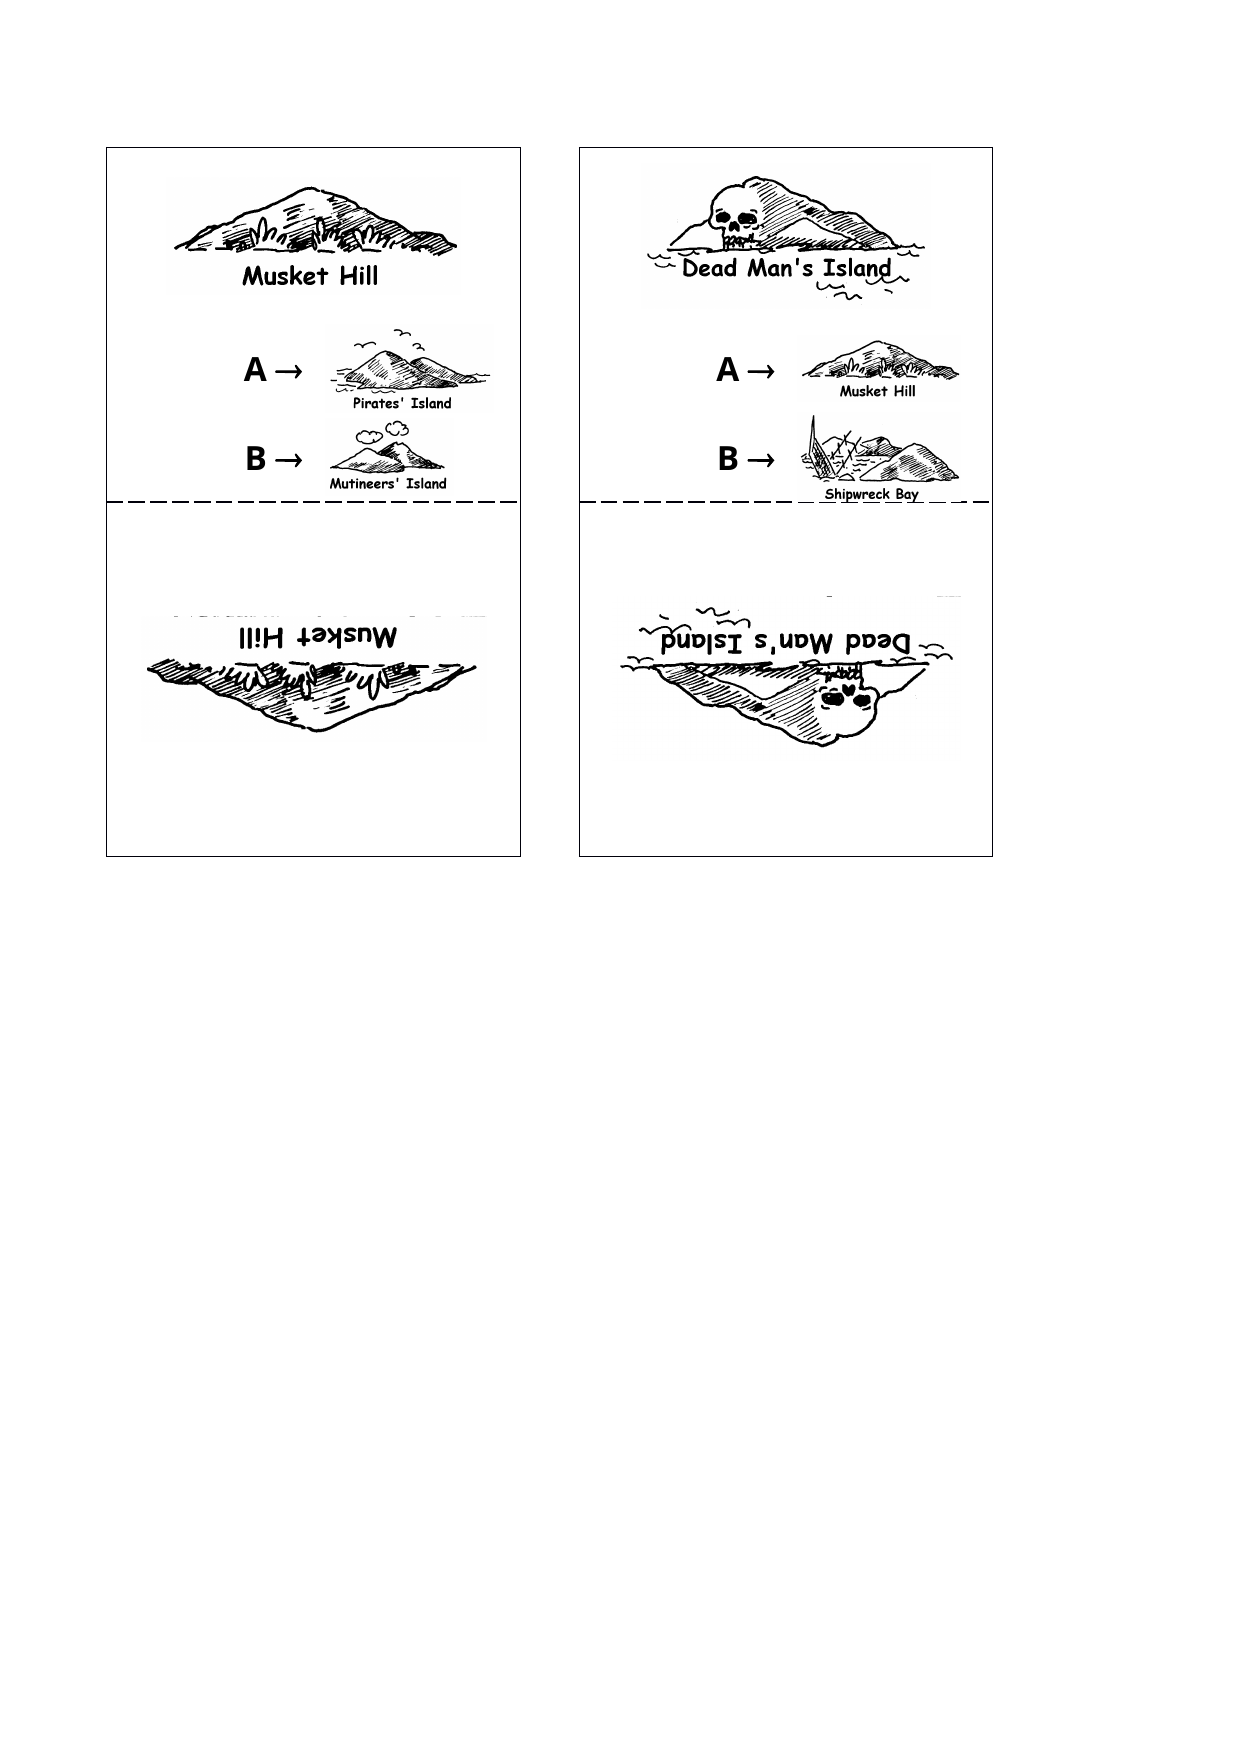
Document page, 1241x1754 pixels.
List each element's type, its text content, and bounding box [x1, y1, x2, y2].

picture [640, 163, 932, 309]
picture [324, 324, 494, 413]
table_cell [314, 413, 520, 501]
picture [797, 335, 962, 402]
table_header [107, 148, 520, 324]
table_cell [962, 413, 992, 501]
picture [797, 412, 962, 502]
table_header [521, 147, 579, 856]
picture [166, 177, 462, 295]
table_cell A  [107, 324, 313, 413]
picture [324, 418, 454, 496]
table_cell [786, 413, 797, 501]
table_cell [580, 501, 992, 856]
table_cell B  [580, 413, 786, 501]
table_header [580, 148, 992, 324]
table_cell [786, 324, 992, 413]
table_cell [314, 324, 324, 413]
table_cell B  [107, 413, 313, 501]
table_cell [494, 324, 520, 413]
table_cell [107, 501, 520, 856]
table_cell A  [580, 324, 786, 413]
